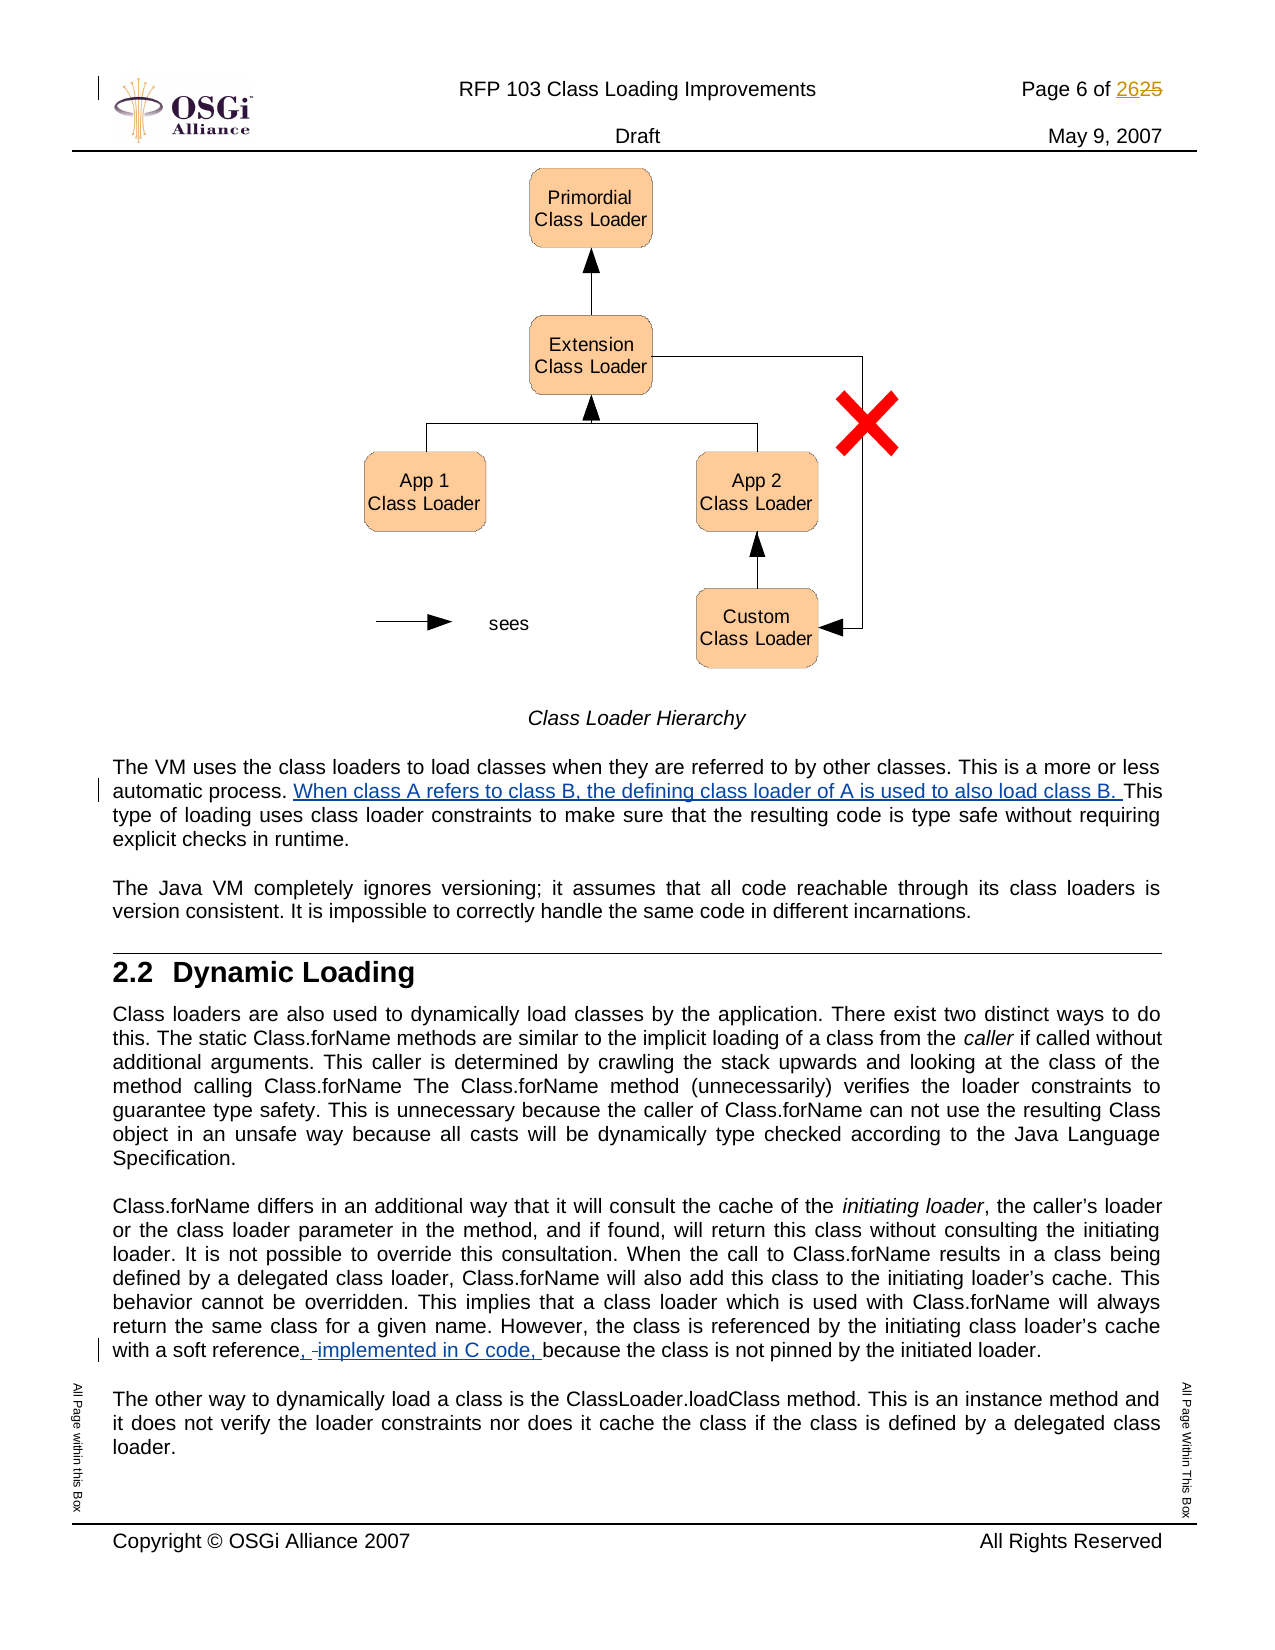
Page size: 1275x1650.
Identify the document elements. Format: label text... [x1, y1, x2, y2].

subtitle Dynamic Loading [112, 954, 1162, 989]
text Class loaders are also used to dynamically load classes by the application. There exist two distinct ways to do this. The static Class.forName methods are similar to the implicit loading of a class from the caller if called without additional arguments. This caller is determined by crawling the stack upwards and looking at the class of the method calling Class.forName The Class.forName method (unnecessarily) verifies the loader constraints to guarantee type safety. This is unnecessary because the caller of Class.forName can not use the resulting Class object in an unsafe way because all casts will be dynamically type checked according to the Java Language Specification. [112, 1002, 1162, 1169]
text The other way to dynamically load a class is the ClassLoader.loadClass method. This is an instance method and it does not verify the loader constraints nor does it cache the class if the class is defined by a delegated class loader. [112, 1387, 1162, 1459]
picture [114, 78, 254, 143]
text Class.forName differs in an additional way that it will consult the cache of the initiating loader, the caller’s loader or the class loader parameter in the method, and if found, will return this class without consulting the initiating loader. It is not possible to override this consultation. When the call to Class.forName results in a class being defined by a delegated class loader, Class.forName will also add this class to the initiating loader’s cache. This behavior cannot be overridden. This implies that a class loader which is used with Class.forName will always return the same class for a given name. However, the class is referenced by the initiating class loader’s cache with a soft reference, implemented in C code, because the class is not pinned by the initiated loader. [112, 1194, 1162, 1362]
text Class Loader Hierarchy [112, 706, 1162, 729]
text The Java VM completely ignores versioning; it assumes that all code reachable through its class loaders is version consistent. It is impossible to correctly handle the same code in different incarnations. [112, 875, 1162, 923]
text The VM uses the class loaders to load classes when they are referred to by other classes. This is a more or less automatic process. When class A refers to class B, the defining class loader of A is used to also load class B. This type of loading uses class loader constraints to make sure that the resulting code is type safe without requiring explicit checks in runtime. [112, 754, 1162, 850]
